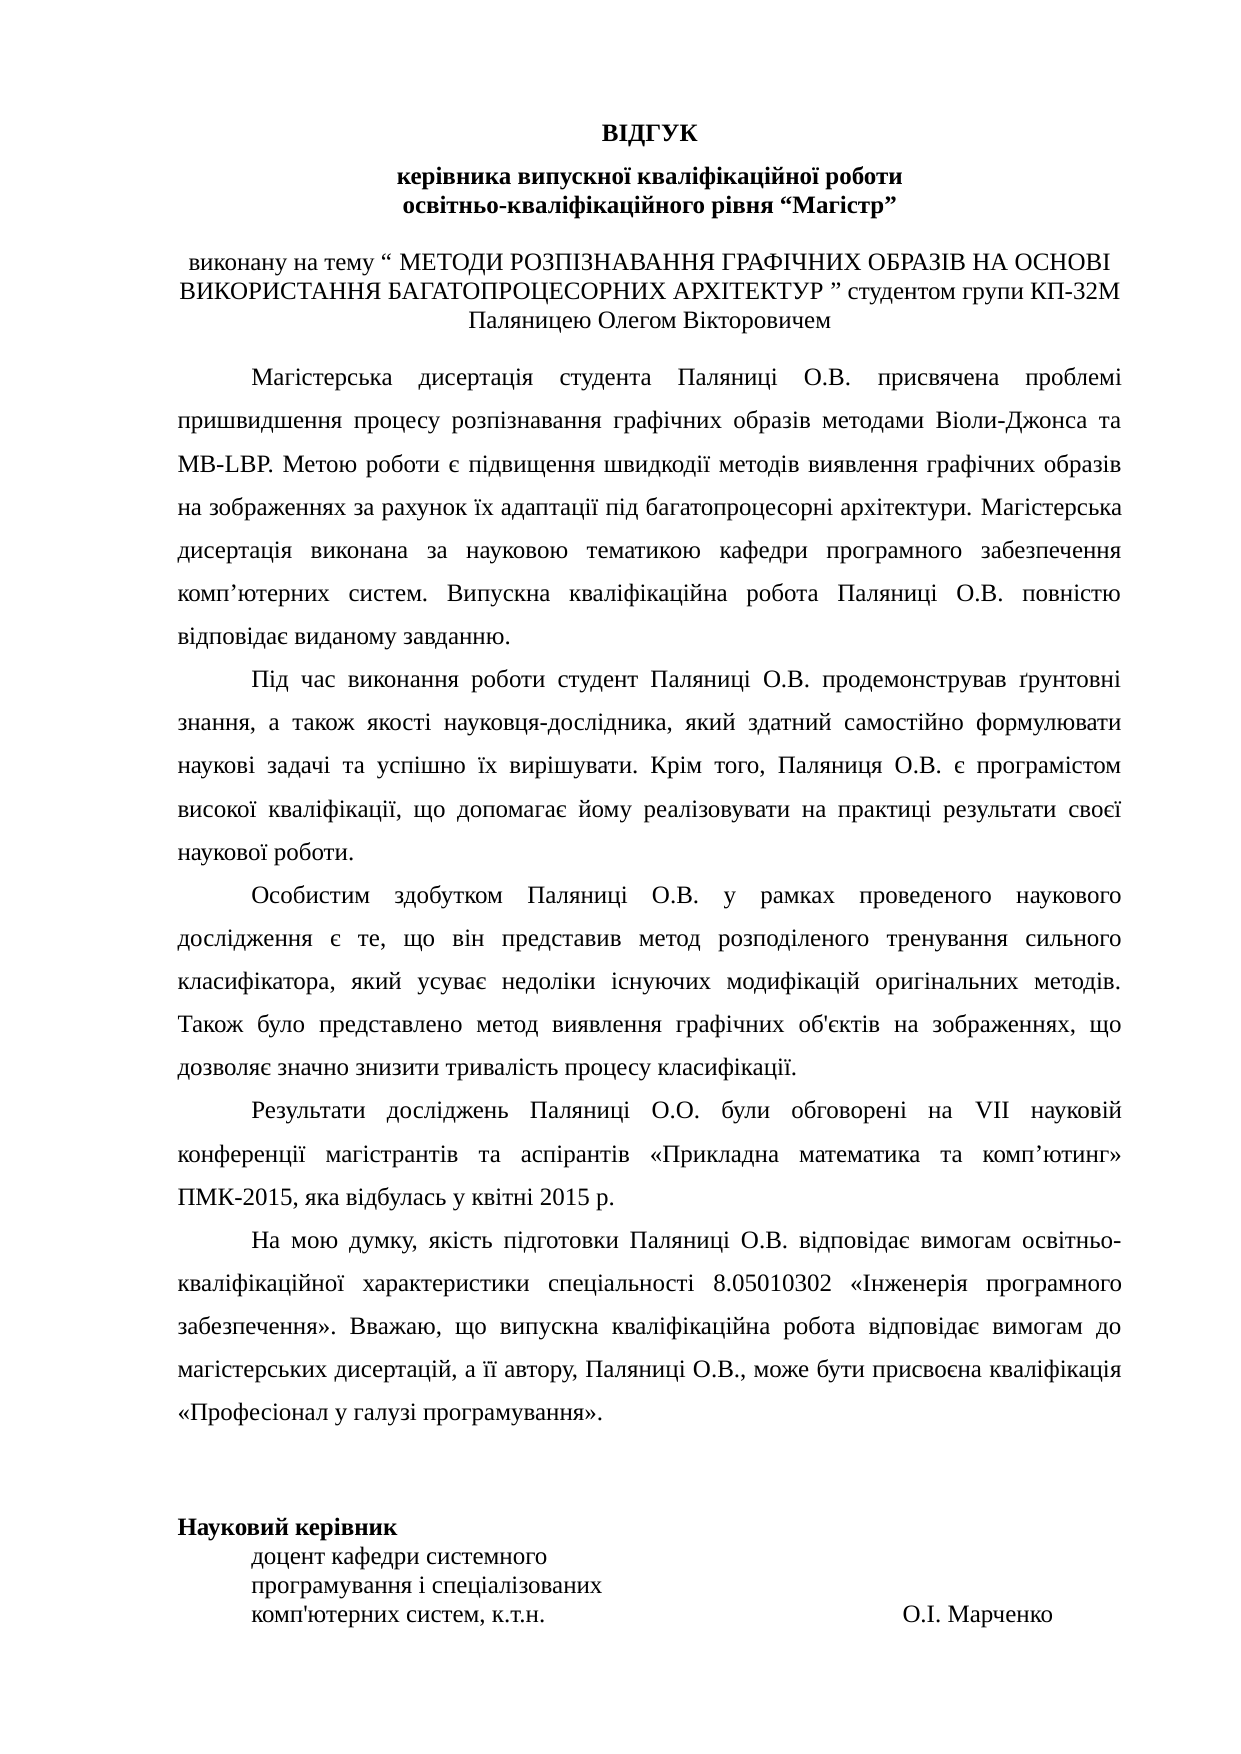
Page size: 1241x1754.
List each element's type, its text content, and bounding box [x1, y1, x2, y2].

text освітньо-кваліфікаційного рівня “Магістр” [177, 190, 1122, 219]
text Під час виконання роботи студент Паляниці О.В. продемонстрував ґрунтовні знання, а також якості науковця-дослідника, який здатний самостійно формулювати наукові задачі та успішно їх вирішувати. Крім того, Паляниця О.В. є програмістом високої кваліфікації, що допомагає йому реалізовувати на практиці результати своєї наукової роботи. [177, 664, 1122, 866]
text керівника випускної кваліфікаційної роботи [177, 161, 1122, 190]
text ВІДГУК [177, 118, 1122, 147]
text На мою думку, якість підготовки Паляниці О.В. відповідає вимогам освітньо-кваліфікаційної характеристики спеціальності 8.05010302 «Інженерія програмного забезпечення». Вважаю, що випускна кваліфікаційна робота відповідає вимогам до магістерських дисертацій, а її автору, Паляниці О.В., може бути присвоєна кваліфікація «Професіонал у галузі програмування». [177, 1225, 1122, 1426]
text програмування і спеціалізованих [251, 1570, 1122, 1599]
text Результати досліджень Паляниці О.О. були обговорені на VІІ науковій конференції магістрантів та аспірантів «Прикладна математика та комп’ютинг» ПМК-2015, яка відбулась у квітні 2015 р. [177, 1096, 1122, 1211]
text Особистим здобутком Паляниці О.В. у рамках проведеного наукового дослідження є те, що він представив метод розподіленого тренування сильного класифікатора, який усуває недоліки існуючих модифікацій оригінальних методів. Також було представлено метод виявлення графічних об'єктів на зображеннях, що дозволяє значно знизити тривалість процесу класифікації. [177, 880, 1122, 1081]
text комп'ютерних систем, к.т.н. О.І. Марченко [251, 1599, 1122, 1627]
text Науковий керівник [177, 1512, 1122, 1541]
text Магістерська дисертація студента Паляниці О.В. присвячена проблемі пришвидшення процесу розпізнавання графічних образів методами Віоли-Джонса та MB-LBP. Метою роботи є підвищення швидкодії методів виявлення графічних образів на зображеннях за рахунок їх адаптації під багатопроцесорні архітектури. Магістерська дисертація виконана за науковою тематикою кафедри програмного забезпечення комп’ютерних систем. Випускна кваліфікаційна робота Паляниці О.В. повністю відповідає виданому завданню. [177, 362, 1122, 650]
text виконану на тему “ МЕТОДИ РОЗПІЗНАВАННЯ ГРАФІЧНИХ ОБРАЗІВ НА ОСНОВІ ВИКОРИСТАННЯ БАГАТОПРОЦЕСОРНИХ АРХІТЕКТУР ” студентом групи КП-32М Паляницею Олегом Вікторовичем [177, 247, 1122, 334]
text доцент кафедри системного [251, 1541, 1122, 1570]
